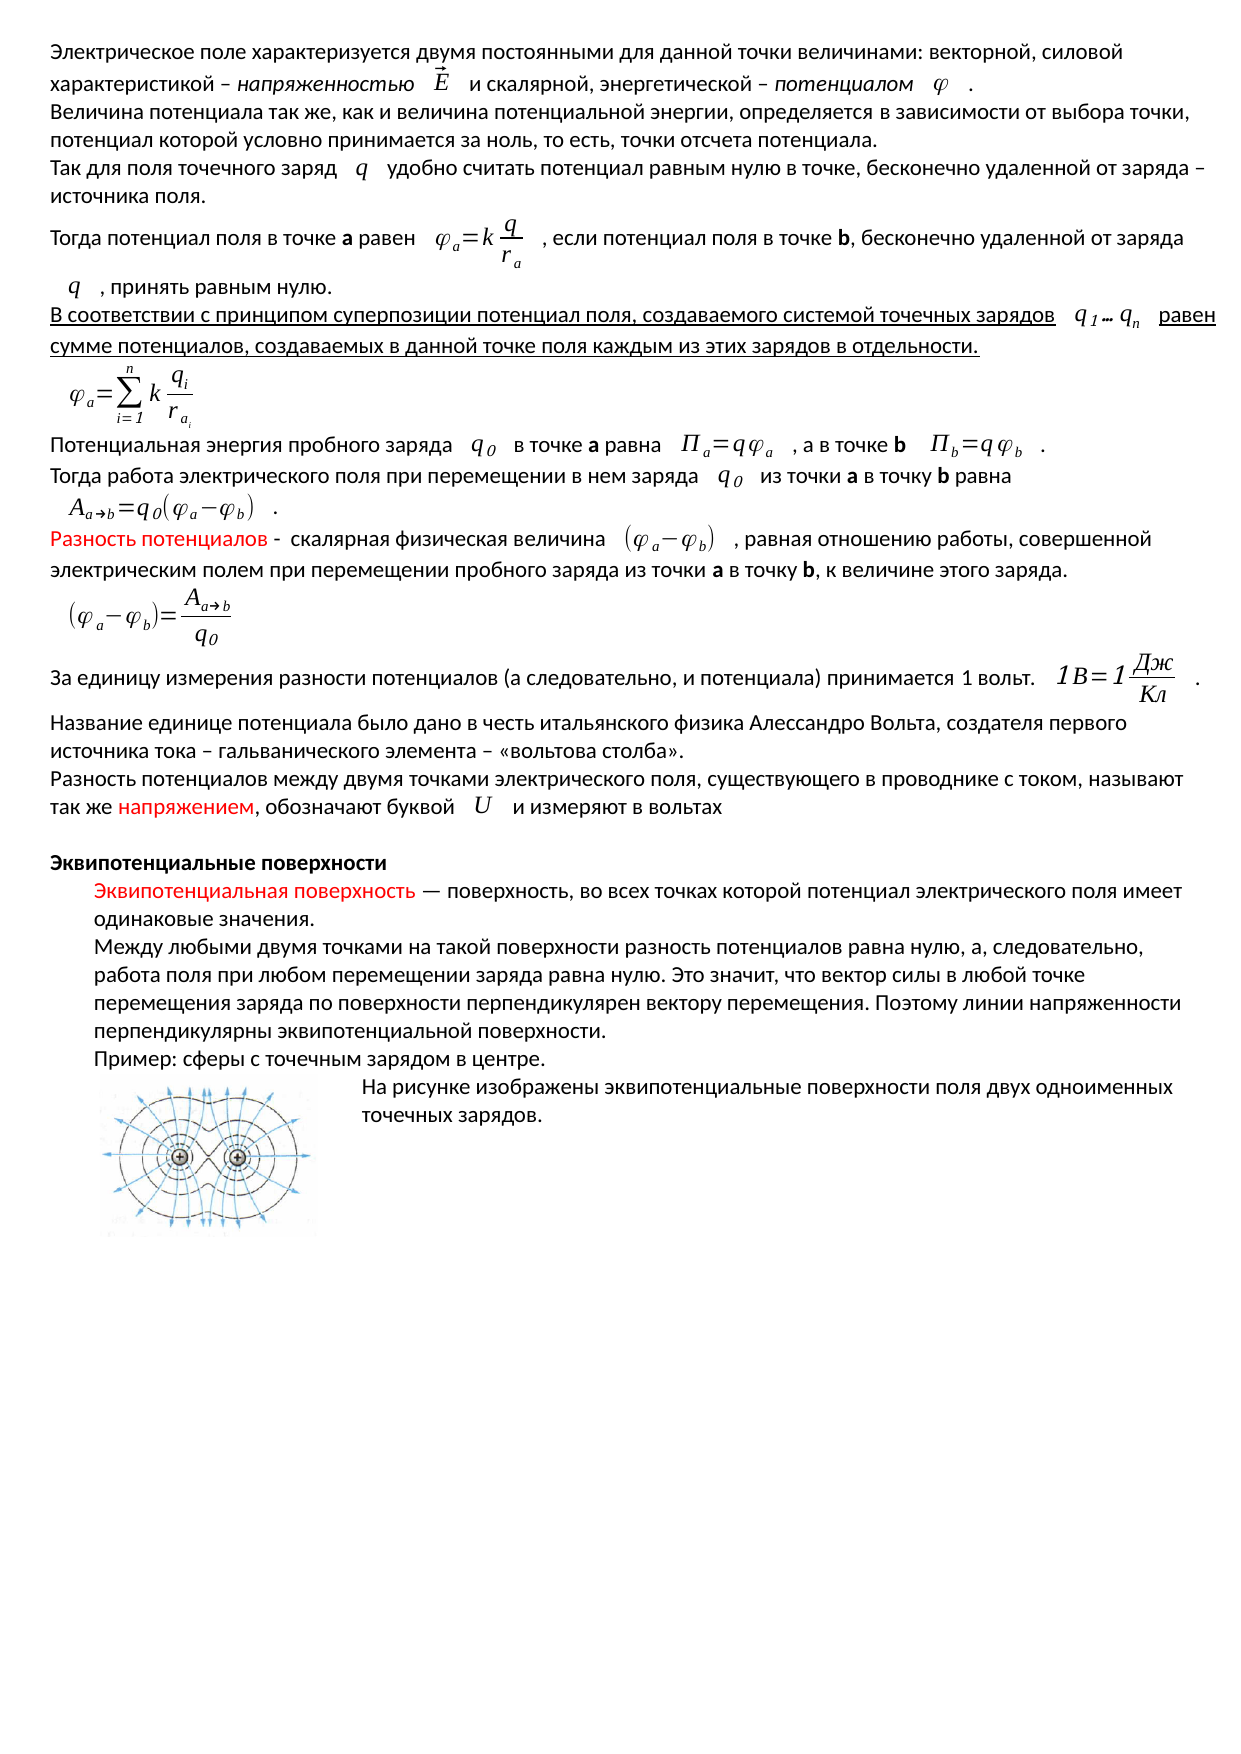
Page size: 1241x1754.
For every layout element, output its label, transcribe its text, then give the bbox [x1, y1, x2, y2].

text В соответствии с принципом суперпозиции потенциал поля, создаваемого системой точечных зарядовравен сумме потенциалов, создаваемых в данной точке поля каждым из этих зарядов в отдельности. [50, 300, 1217, 359]
text За единицу измерения разности потенциалов (а следовательно, и потенциала) принимается 1 вольт.. [50, 649, 1217, 708]
text Эквипотенциальная поверхность — поверхность, во всех точках которой потенциал электрического поля имеет одинаковые значения. [94, 876, 1217, 932]
text Разность потенциалов - скалярная физическая величина, равная отношению работы, совершенной электрическим полем при перемещении пробного заряда из точки a в точку b, к величине этого заряда. [50, 523, 1217, 583]
text Разность потенциалов между двумя точками электрического поля, существующего в проводнике с током, называют так же напряжением, обозначают буквойи измеряют в вольтах [50, 764, 1217, 820]
text Эквипотенциальные поверхности [50, 848, 1217, 876]
text Так для поля точечного зарядудобно считать потенциал равным нулю в точке, бесконечно удаленной от заряда – источника поля. [50, 153, 1217, 209]
text Тогда работа электрического поля при перемещении в нем зарядаиз точки a в точку b равна. [50, 461, 1217, 523]
text Между любыми двумя точками на такой поверхности разность потенциалов равна нулю, а, следовательно, работа поля при любом перемещении заряда равна нулю. Это значит, что вектор силы в любой точке перемещения заряда по поверхности перпендикулярен вектору перемещения. Поэтому линии напряженности перпендикулярны эквипотенциальной поверхности. [94, 932, 1217, 1044]
text Потенциальная энергия пробного зарядав точке a равна, а в точке b . [50, 430, 1217, 461]
text Тогда потенциал поля в точке а равен, если потенциал поля в точке b, бесконечно удаленной от заряда, принять равным нулю. [50, 209, 1217, 300]
text Пример: сферы с точечным зарядом в центре. [94, 1044, 1217, 1072]
text Электрическое поле характеризуется двумя постоянными для данной точки величинами: векторной, силовой характеристикой – напряженностьюи скалярной, энергетической – потенциалом. [50, 37, 1217, 97]
text Название единице потенциала было дано в честь итальянского физика Алессандро Вольта, создателя первого источника тока – гальванического элемента – «вольтова столба». [50, 708, 1217, 764]
text Величина потенциала так же, как и величина потенциальной энергии, определяется в зависимости от выбора точки, потенциал которой условно принимается за ноль, то есть, точки отсчета потенциала. [50, 97, 1217, 153]
picture [241, 1074, 318, 1237]
text На рисунке изображены эквипотенциальные поверхности поля двух одноименных точечных зарядов. [94, 1072, 1217, 1128]
